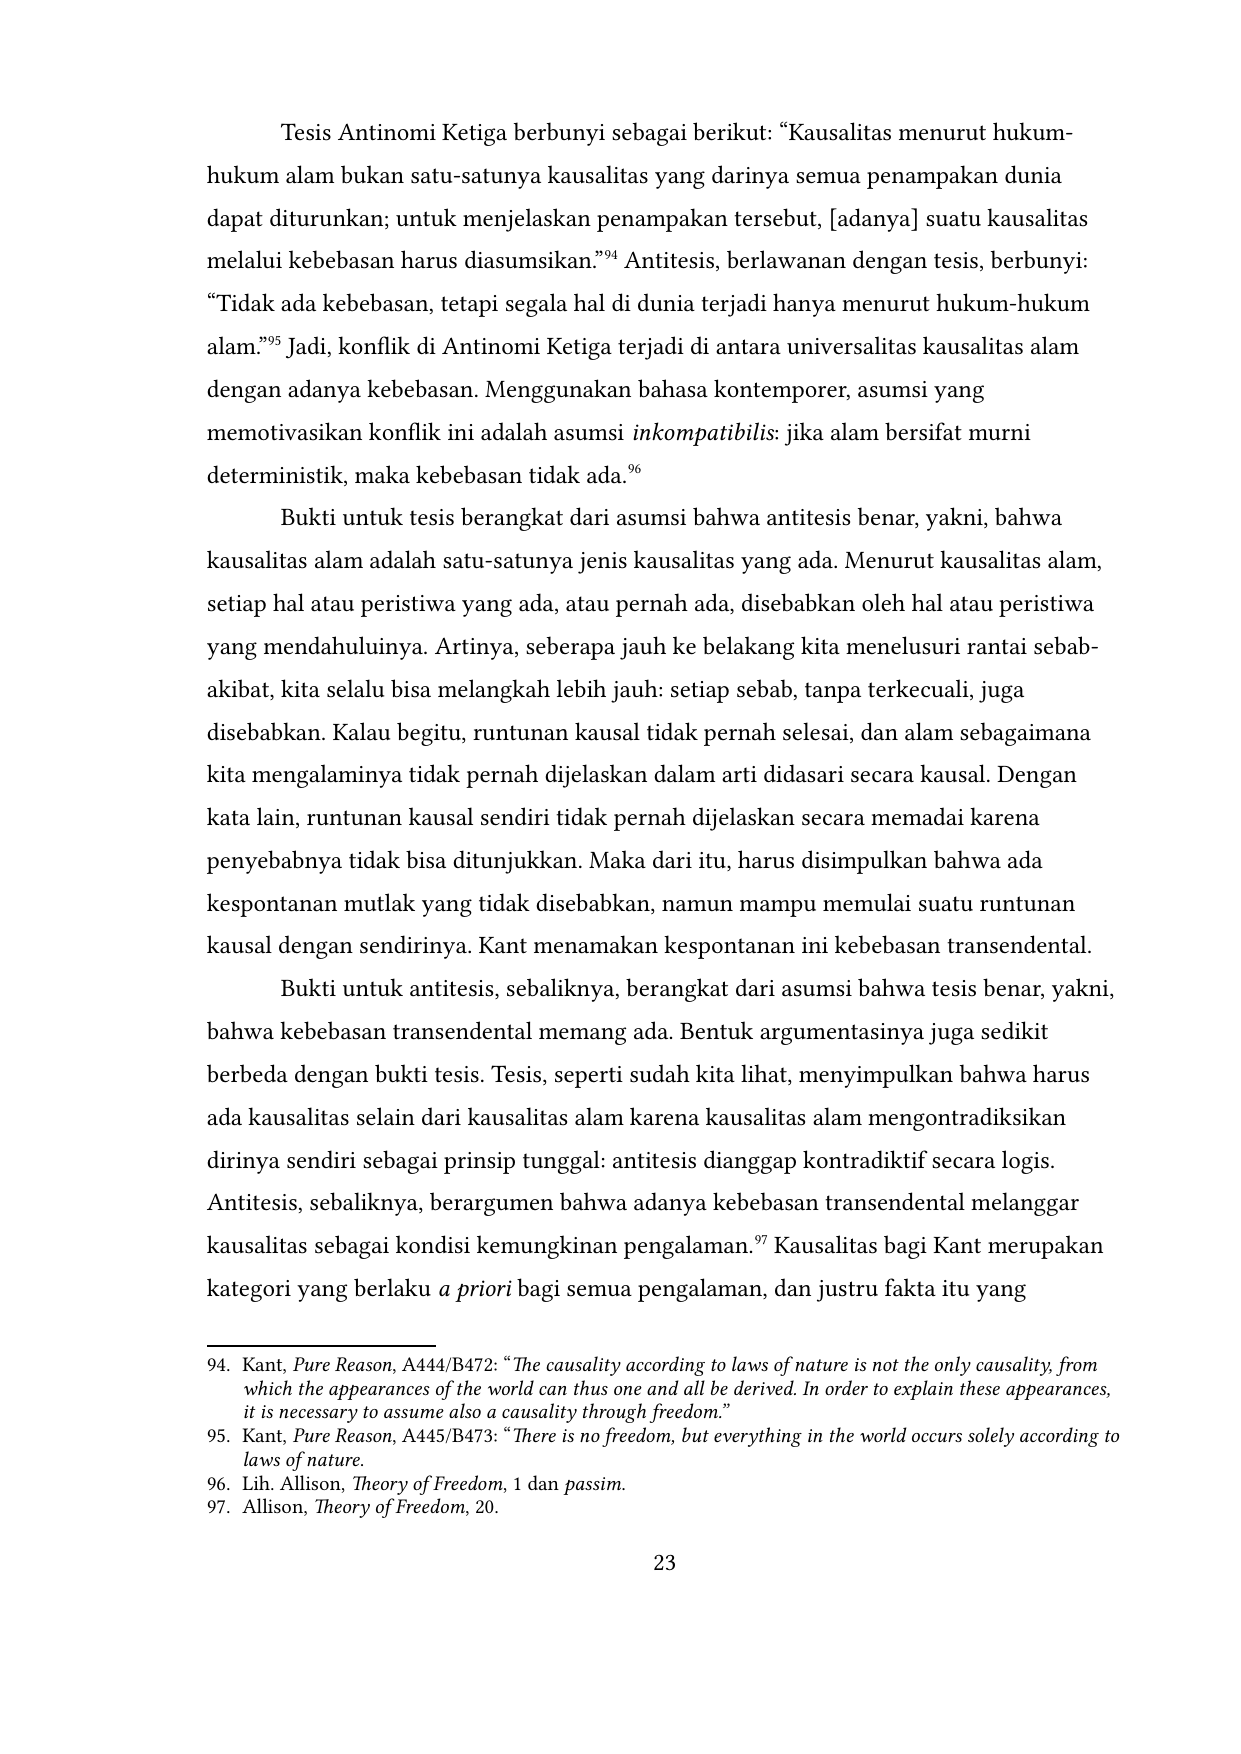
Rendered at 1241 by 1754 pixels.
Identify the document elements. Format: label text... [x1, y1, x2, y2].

text Tesis Antinomi Ketiga berbunyi sebagai berikut: “Kausalitas menurut hukum-hukum alam bukan satu-satunya kausalitas yang darinya semua penampakan dunia dapat diturunkan; untuk menjelaskan penampakan tersebut, [adanya] suatu kausalitas melalui kebebasan harus diasumsikan.” Antitesis, berlawanan dengan tesis, berbunyi: “Tidak ada kebebasan, tetapi segala hal di dunia terjadi hanya menurut hukum-hukum alam.” Jadi, konflik di Antinomi Ketiga terjadi di antara universalitas kausalitas alam dengan adanya kebebasan. Menggunakan bahasa kontemporer, asumsi yang memotivasikan konflik ini adalah asumsi inkompatibilis: jika alam bersifat murni deterministik, maka kebebasan tidak ada. [207, 118, 1122, 489]
text Kant, Pure Reason, A444/B472: “The causality according to laws of nature is not the only causality, from which the appearances of the world can thus one and all be derived. In order to explain these appearances, it is necessary to assume also a causality through freedom.” [207, 1352, 1122, 1424]
text Bukti untuk antitesis, sebaliknya, berangkat dari asumsi bahwa tesis benar, yakni, bahwa kebebasan transendental memang ada. Bentuk argumentasinya juga sedikit berbeda dengan bukti tesis. Tesis, seperti sudah kita lihat, menyimpulkan bahwa harus ada kausalitas selain dari kausalitas alam karena kausalitas alam mengontradiksikan dirinya sendiri sebagai prinsip tunggal: antitesis dianggap kontradiktif secara logis. Antitesis, sebaliknya, berargumen bahwa adanya kebebasan transendental melanggar kausalitas sebagai kondisi kemungkinan pengalaman. Kausalitas bagi Kant merupakan kategori yang berlaku a priori bagi semua pengalaman, dan justru fakta itu yang [207, 974, 1122, 1303]
text Lih. Allison, Theory of Freedom, 1 dan passim. [207, 1471, 1122, 1495]
text Bukti untuk tesis berangkat dari asumsi bahwa antitesis benar, yakni, bahwa kausalitas alam adalah satu-satunya jenis kausalitas yang ada. Menurut kausalitas alam, setiap hal atau peristiwa yang ada, atau pernah ada, disebabkan oleh hal atau peristiwa yang mendahuluinya. Artinya, seberapa jauh ke belakang kita menelusuri rantai sebab-akibat, kita selalu bisa melangkah lebih jauh: setiap sebab, tanpa terkecuali, juga disebabkan. Kalau begitu, runtunan kausal tidak pernah selesai, dan alam sebagaimana kita mengalaminya tidak pernah dijelaskan dalam arti didasari secara kausal. Dengan kata lain, runtunan kausal sendiri tidak pernah dijelaskan secara memadai karena penyebabnya tidak bisa ditunjukkan. Maka dari itu, harus disimpulkan bahwa ada kespontanan mutlak yang tidak disebabkan, namun mampu memulai suatu runtunan kausal dengan sendirinya. Kant menamakan kespontanan ini kebebasan transendental. [207, 503, 1122, 960]
text Kant, Pure Reason, A445/B473: “There is no freedom, but everything in the world occurs solely according to laws of nature. [207, 1424, 1122, 1471]
text Allison, Theory of Freedom, 20. [207, 1495, 1122, 1519]
